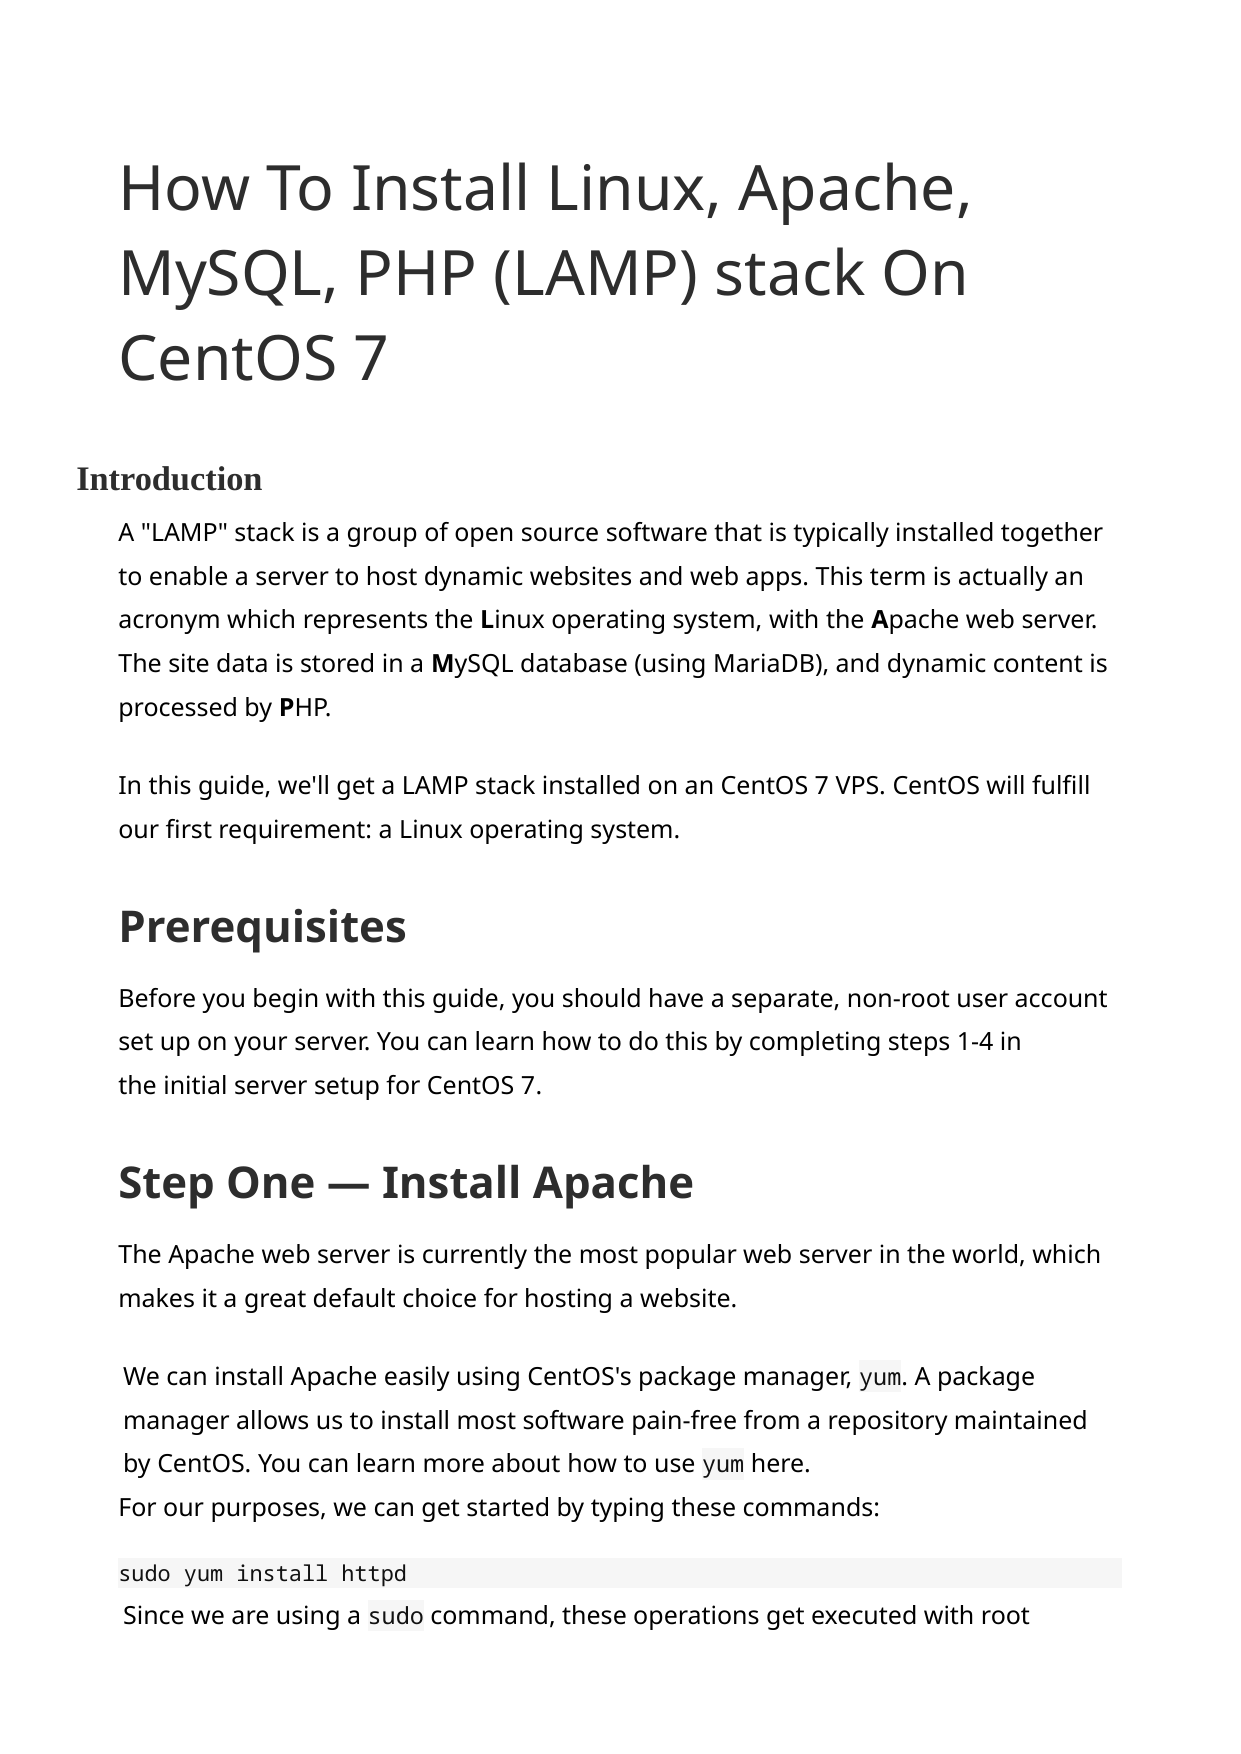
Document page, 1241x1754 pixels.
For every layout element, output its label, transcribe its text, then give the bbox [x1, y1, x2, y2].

text In this guide, we'll get a LAMP stack installed on an CentOS 7 VPS. CentOS will fulfill our first requirement: a Linux operating system. [118, 758, 1122, 845]
text We can install Apache easily using CentOS's package manager, yum. A package manager allows us to install most software pain-free from a repository maintained by CentOS. You can learn more about how to use yum here. [123, 1349, 1117, 1480]
subtitle How To Install Linux, Apache, MySQL, PHP (LAMP) stack On CentOS 7 [118, 143, 1122, 398]
subtitle Step One — Install Apache [118, 1152, 1122, 1211]
text sudo yum install httpd [118, 1558, 1122, 1588]
text The Apache web server is currently the most popular web server in the world, which makes it a great default choice for hosting a website. [118, 1227, 1122, 1314]
text Before you begin with this guide, you should have a separate, non-root user account set up on your server. You can learn how to do this by completing steps 1-4 in the initial server setup for CentOS 7. [118, 971, 1122, 1102]
text For our purposes, we can get started by typing these commands: [118, 1480, 1122, 1524]
text Since we are using a sudo command, these operations get executed with root [123, 1588, 1117, 1632]
text [76, 411, 1240, 458]
subtitle Prerequisites [118, 895, 1122, 955]
subtitle Introduction [76, 458, 1240, 497]
text A "LAMP" stack is a group of open source software that is typically installed together to enable a server to host dynamic websites and web apps. This term is actually an acronym which represents the Linux operating system, with the Apache web server. The site data is stored in a MySQL database (using MariaDB), and dynamic content is processed by PHP. [118, 497, 1122, 723]
